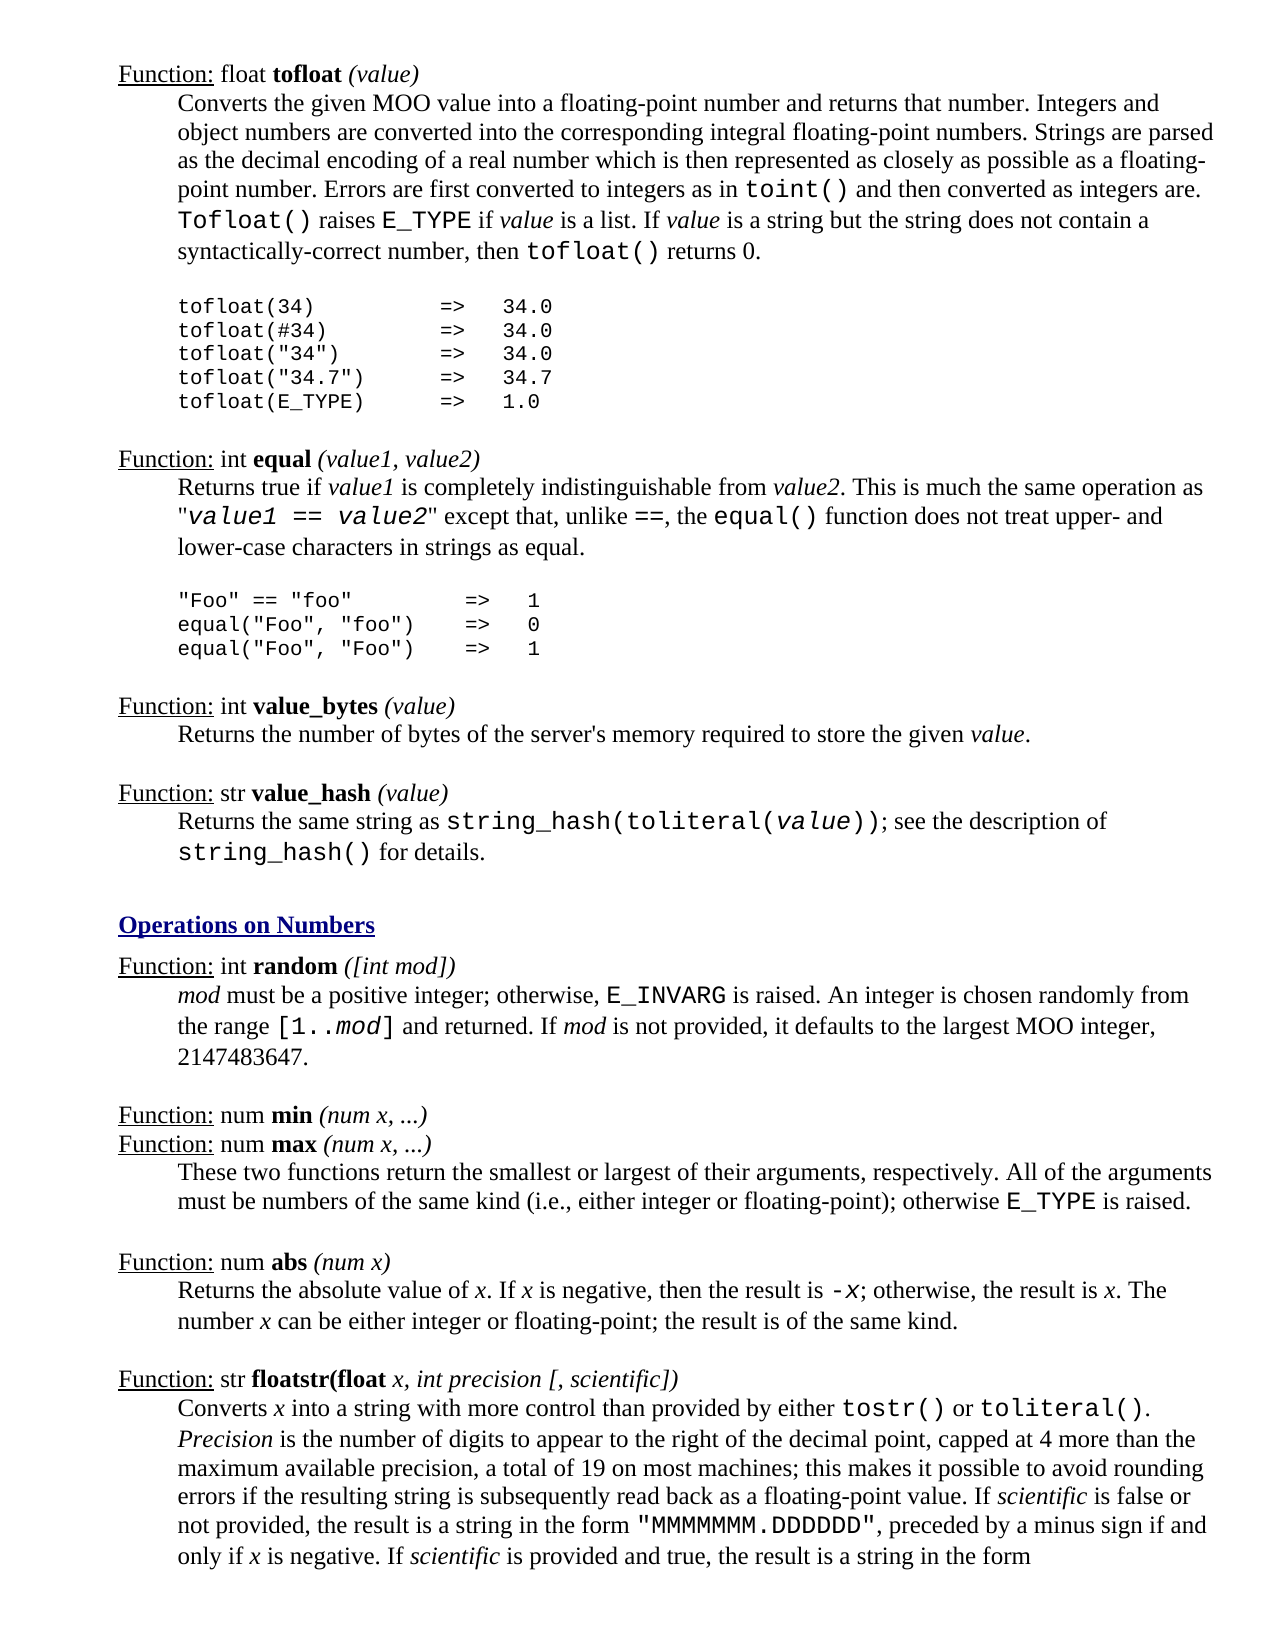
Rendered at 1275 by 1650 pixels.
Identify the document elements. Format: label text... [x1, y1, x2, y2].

text tofloat(E_TYPE) => 1.0 [177, 391, 1216, 414]
subtitle Function: num min (num x, ...) [118, 1100, 1216, 1129]
list Converts the given MOO value into a floating-point number and returns that number. Integers and object numbers are converted into the corresponding integral floating-point numbers. Strings are parsed as the decimal encoding of a real number which is then represented as closely as possible as a floating-point number. Errors are first converted to integers as in toint() and then converted as integers are. Tofloat() raises E_TYPE if value is a list. If value is a string but the string does not contain a syntactically-correct number, then tofloat() returns 0. [177, 88, 1216, 267]
subtitle Operations on Numbers [118, 910, 1216, 939]
list mod must be a positive integer; otherwise, E_INVARG is raised. An integer is chosen randomly from the range [1..mod] and returned. If mod is not provided, it defaults to the largest MOO integer, 2147483647. [177, 980, 1216, 1071]
subtitle Function: int random ([int mod]) [118, 951, 1216, 980]
list Returns true if value1 is completely indistinguishable from value2. This is much the same operation as "value1 == value2" except that, unlike ==, the equal() function does not treat upper- and lower-case characters in strings as equal. [177, 472, 1216, 561]
text tofloat("34") => 34.0 [177, 343, 1216, 367]
text "Foo" == "foo" => 1 [177, 590, 1216, 614]
subtitle Function: str floatstr(float x, int precision [, scientific]) [118, 1364, 1216, 1393]
subtitle Function: num max (num x, ...) [118, 1129, 1216, 1157]
list Returns the number of bytes of the server's memory required to store the given value. [177, 719, 1216, 748]
list Returns the absolute value of x. If x is negative, then the result is -x; otherwise, the result is x. The number x can be either integer or floating-point; the result is of the same kind. [177, 1275, 1216, 1335]
list Returns the same string as string_hash(toliteral(value)); see the description of string_hash() for details. [177, 806, 1216, 868]
subtitle Function: int equal (value1, value2) [118, 444, 1216, 472]
list Converts x into a string with more control than provided by either tostr() or toliteral(). Precision is the number of digits to appear to the right of the decimal point, capped at 4 more than the maximum available precision, a total of 19 on most machines; this makes it possible to avoid rounding errors if the resulting string is subsequently read back as a floating-point value. If scientific is false or not provided, the result is a string in the form "MMMMMMM.DDDDDD", preceded by a minus sign if and only if x is negative. If scientific is provided and true, the result is a string in the form [177, 1393, 1216, 1570]
text tofloat(34) => 34.0 [177, 296, 1216, 320]
text tofloat(#34) => 34.0 [177, 320, 1216, 343]
list These two functions return the smallest or largest of their arguments, respectively. All of the arguments must be numbers of the same kind (i.e., either integer or floating-point); otherwise E_TYPE is raised. [177, 1157, 1216, 1217]
subtitle Function: str value_hash (value) [118, 778, 1216, 806]
text equal("Foo", "Foo") => 1 [177, 638, 1216, 661]
text tofloat("34.7") => 34.7 [177, 367, 1216, 391]
text equal("Foo", "foo") => 0 [177, 614, 1216, 638]
subtitle Function: int value_bytes (value) [118, 691, 1216, 719]
subtitle Function: num abs (num x) [118, 1247, 1216, 1275]
subtitle Function: float tofloat (value) [118, 59, 1216, 88]
